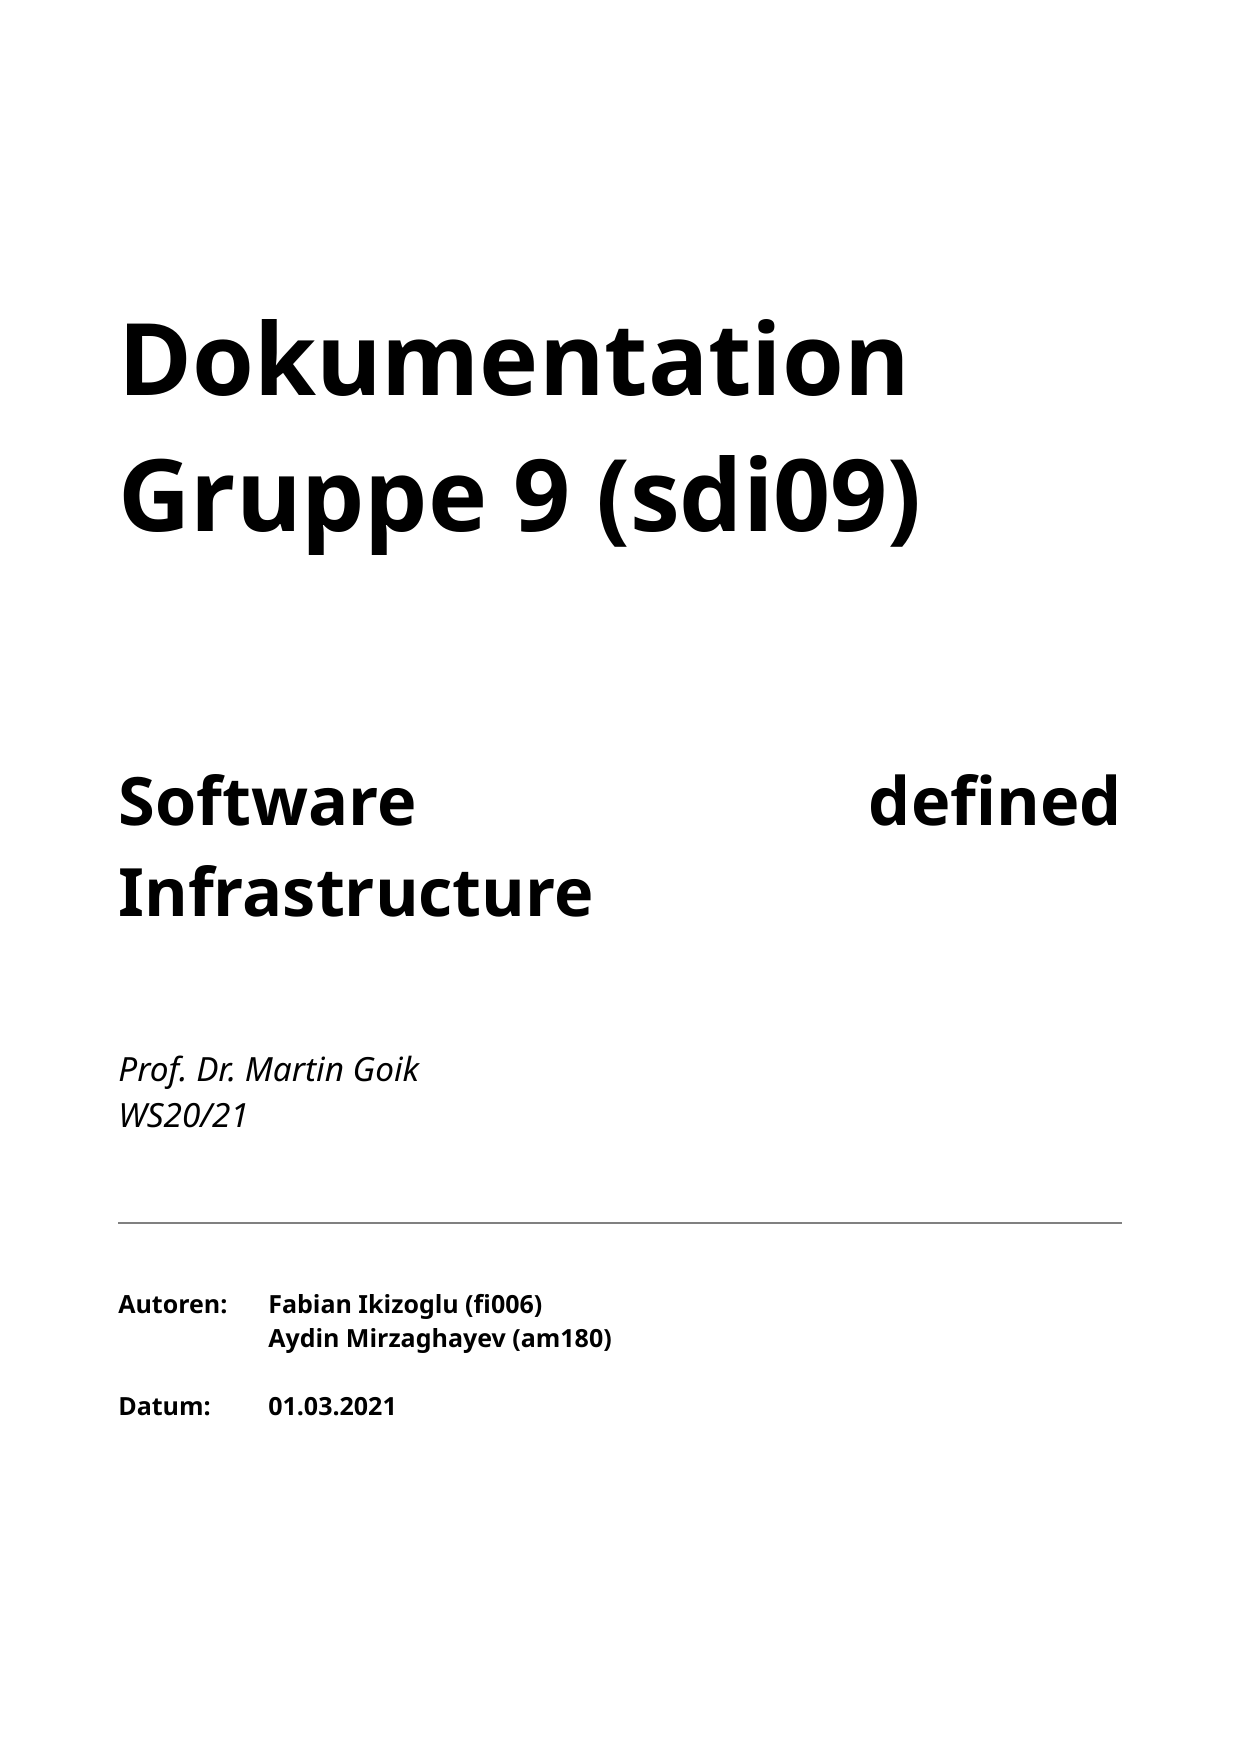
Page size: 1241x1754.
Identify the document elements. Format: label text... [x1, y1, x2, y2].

text Autoren: Fabian Ikizoglu (fi006) [118, 1286, 1122, 1321]
text Aydin Mirzaghayev (am180) [118, 1321, 1122, 1354]
text WS20/21 [118, 1092, 1122, 1137]
text Gruppe 9 (sdi09) [118, 425, 1122, 561]
text Dokumentation [118, 288, 1122, 425]
text Datum: 01.03.2021 [118, 1389, 1122, 1423]
text Prof. Dr. Martin Goik [118, 1046, 1122, 1092]
text Software defined Infrastructure [118, 754, 1122, 936]
